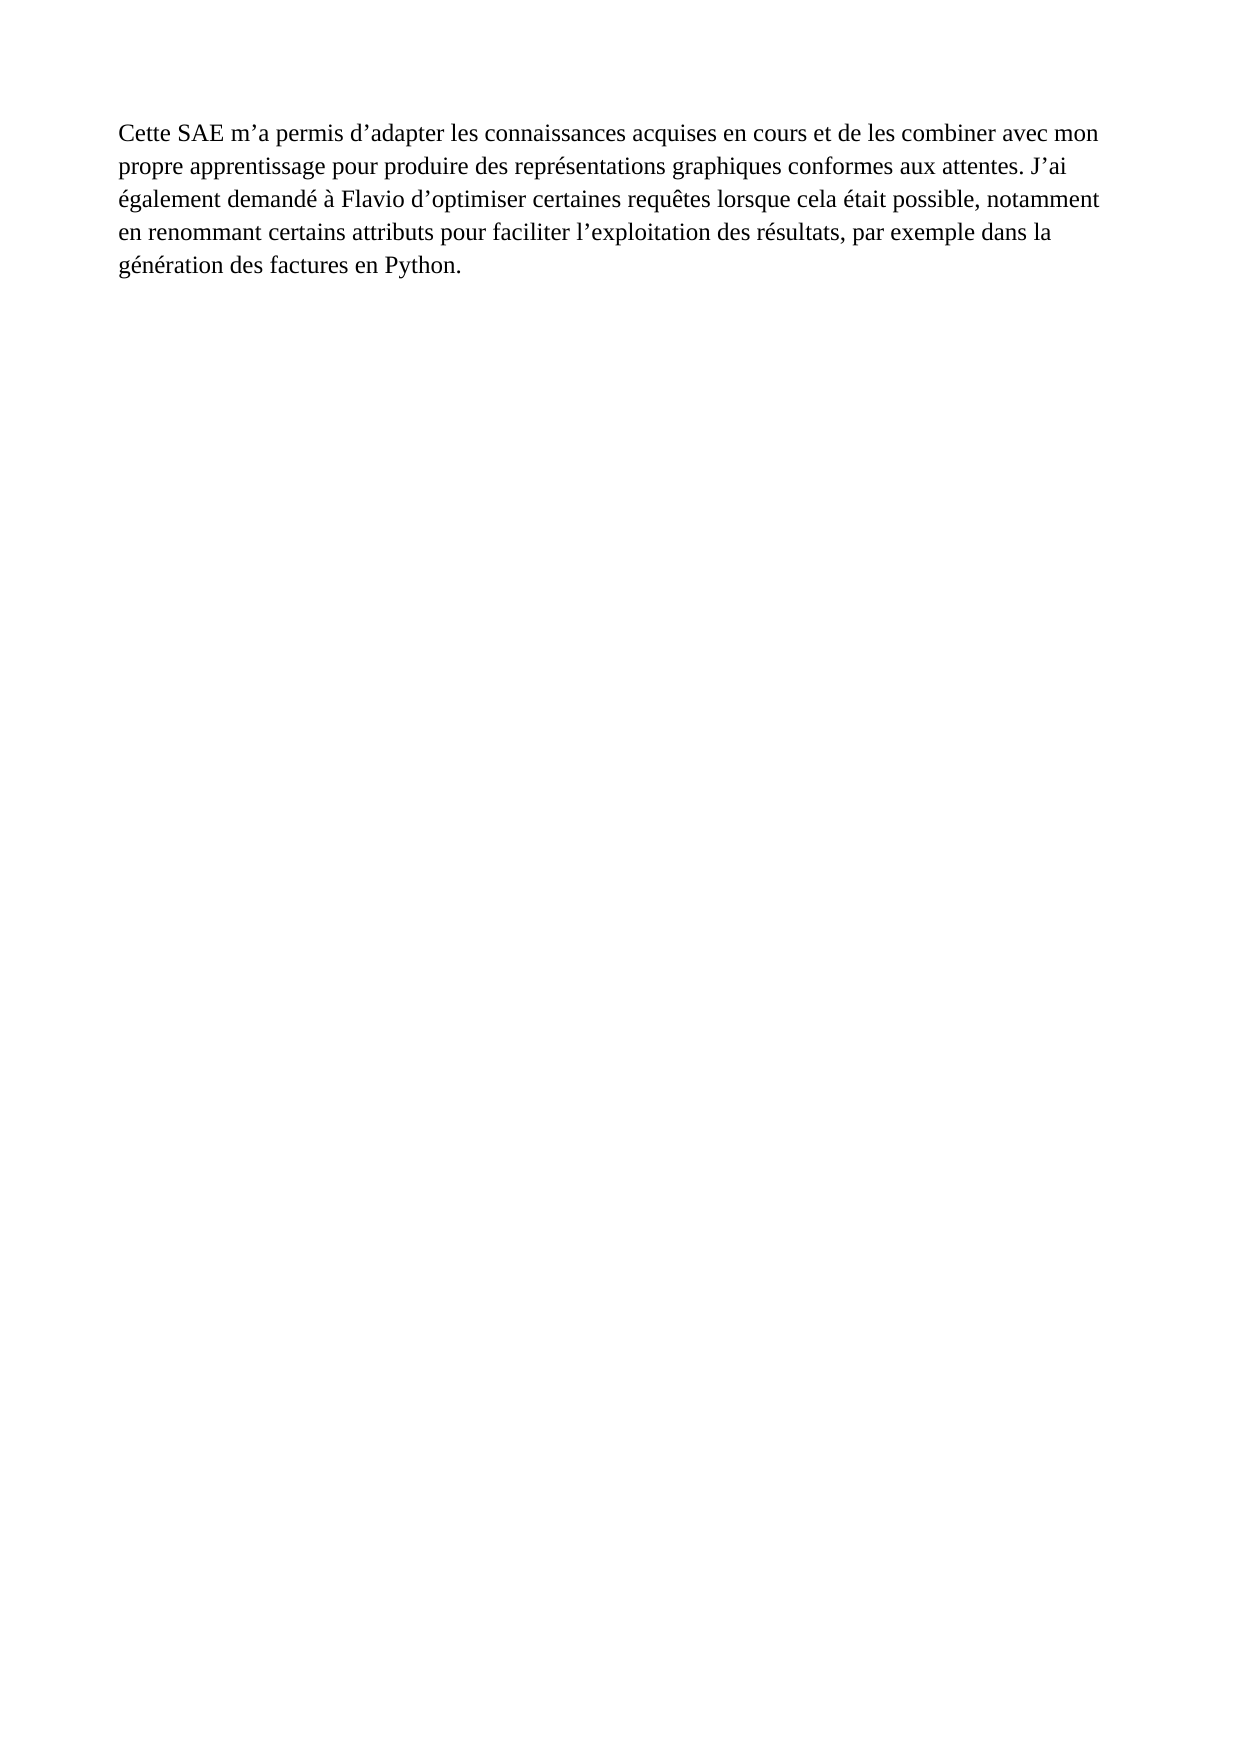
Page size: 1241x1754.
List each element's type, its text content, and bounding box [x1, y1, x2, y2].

text Cette SAE m’a permis d’adapter les connaissances acquises en cours et de les combiner avec mon propre apprentissage pour produire des représentations graphiques conformes aux attentes. J’ai également demandé à Flavio d’optimiser certaines requêtes lorsque cela était possible, notamment en renommant certains attributs pour faciliter l’exploitation des résultats, par exemple dans la génération des factures en Python. [118, 118, 1122, 279]
